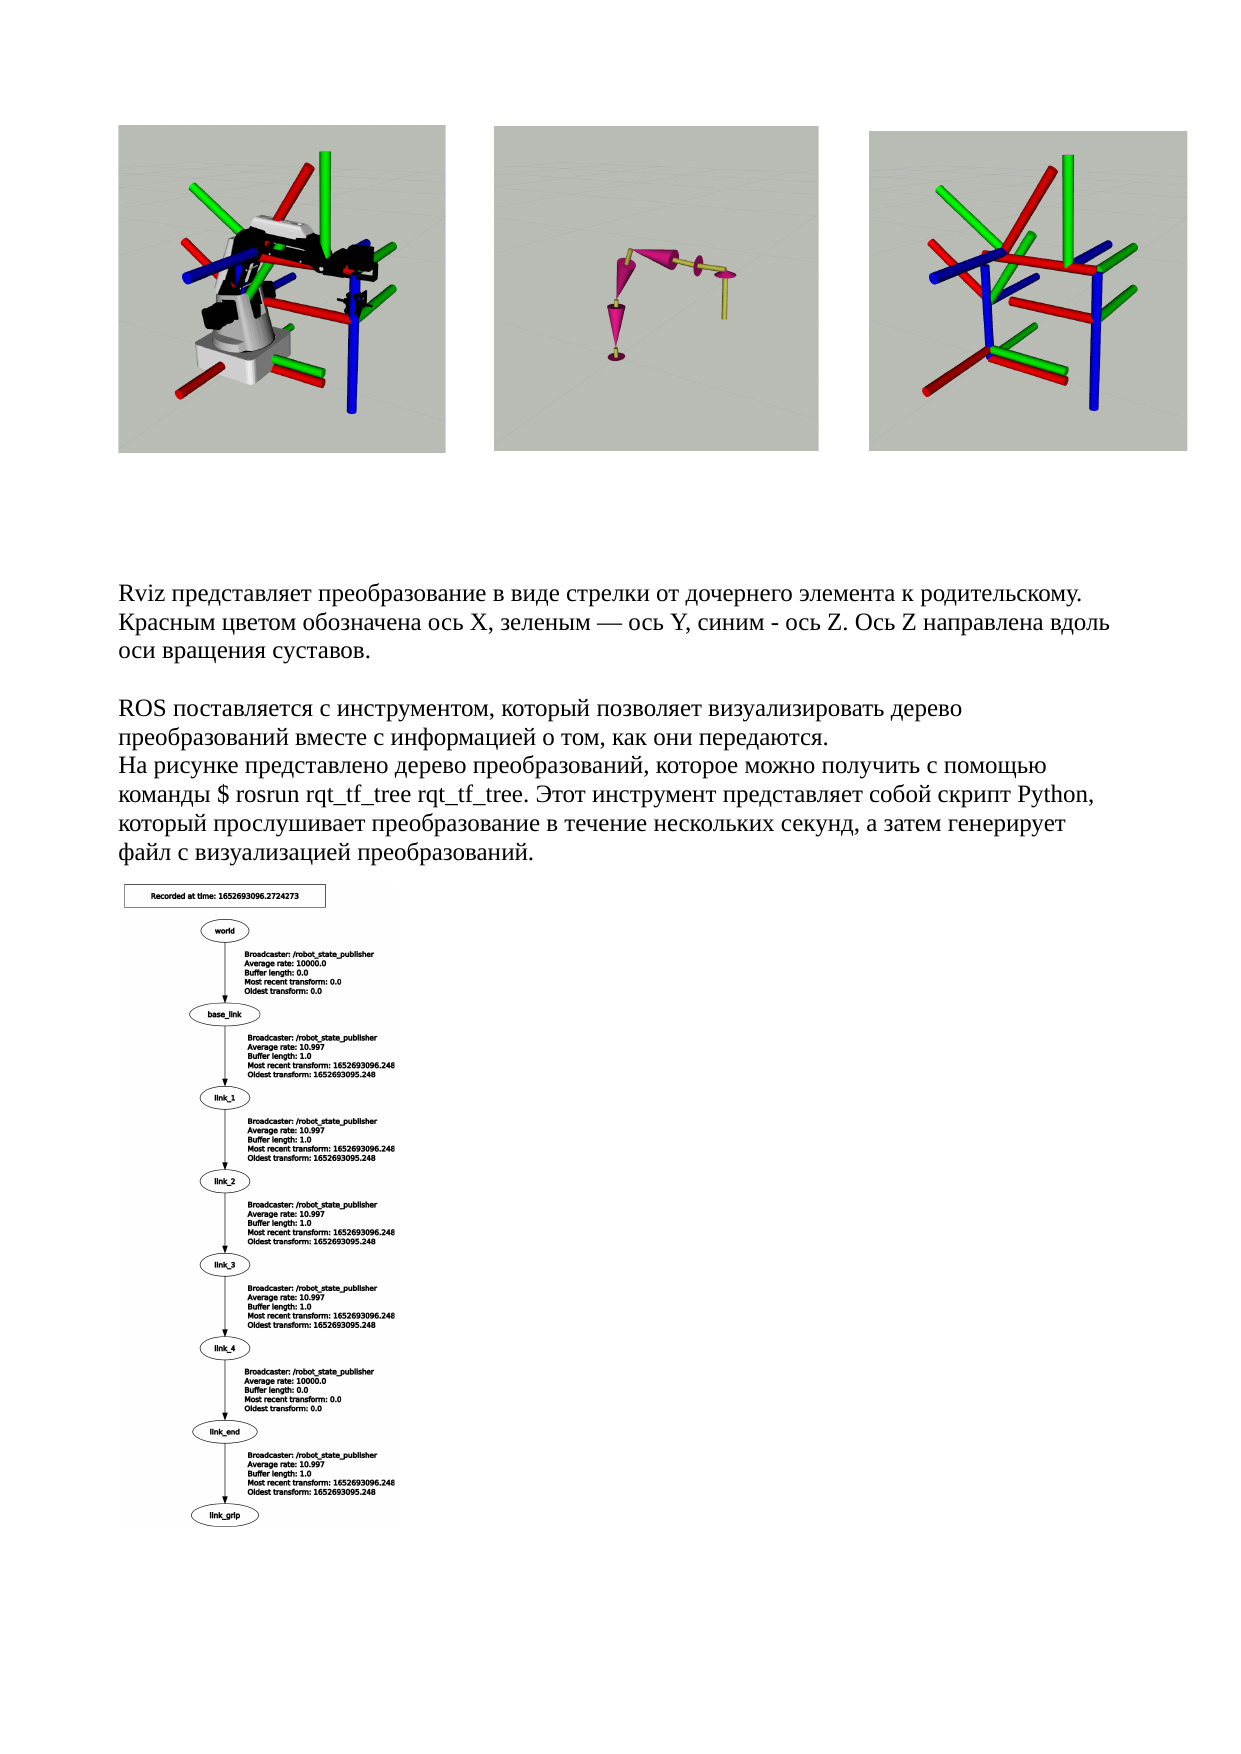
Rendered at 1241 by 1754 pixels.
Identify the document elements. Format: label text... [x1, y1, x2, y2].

picture [118, 125, 446, 453]
picture [869, 131, 1188, 451]
text ROS поставляется с инструментом, который позволяет визуализировать дерево преобразований вместе с информацией о том, как они передаются. [118, 693, 1122, 751]
text На рисунке представлено дерево преобразований, которое можно получить с помощью команды $ rosrun rqt_tf_tree rqt_tf_tree. Этот инструмент представляет собой скрипт Python, который прослушивает преобразование в течение нескольких секунд, а затем генерирует файл с визуализацией преобразований. [118, 751, 1122, 866]
picture [494, 126, 819, 451]
text Rviz представляет преобразование в виде стрелки от дочернего элемента к родительскому. Красным цветом обозначена ось X, зеленым — ось Y, синим - ось Z. Ось Z направлена вдоль оси вращения суставов. [118, 578, 1122, 664]
picture [124, 884, 395, 1527]
